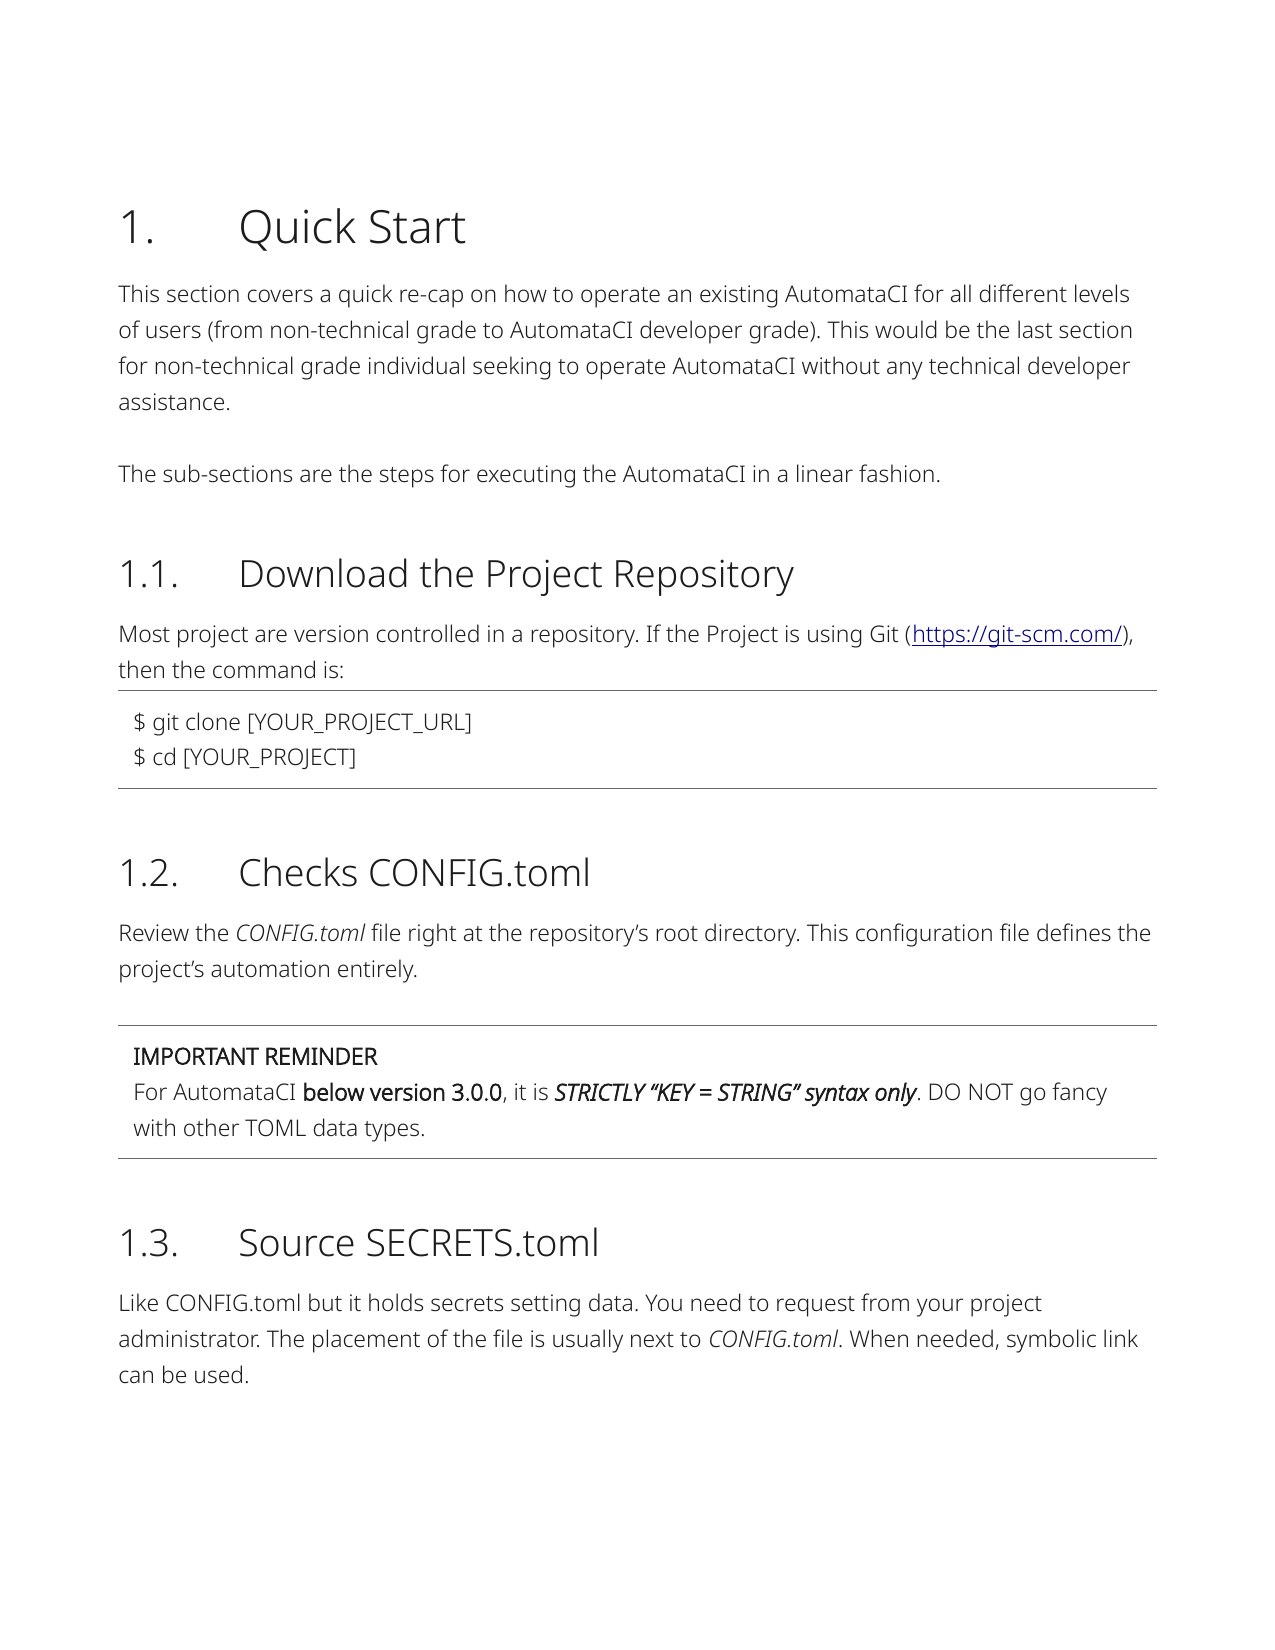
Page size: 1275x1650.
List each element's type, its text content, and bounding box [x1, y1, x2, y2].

text This section covers a quick re-cap on how to operate an existing AutomataCI for all different levels of users (from non-technical grade to AutomataCI developer grade). This would be the last section for non-technical grade individual seeking to operate AutomataCI without any technical developer assistance. [118, 278, 1157, 417]
text IMPORTANT REMINDER [118, 1026, 1157, 1061]
subtitle Checks CONFIG.toml [118, 846, 1157, 897]
text Review the CONFIG.toml file right at the repository’s root directory. This configuration file defines the project’s automation entirely. [118, 917, 1157, 984]
subtitle Download the Project Repository [118, 548, 1157, 599]
text Most project are version controlled in a repository. If the Project is using Git (https://git-scm.com/), then the command is: [118, 618, 1157, 686]
text $ git clone [YOUR_PROJECT_URL] [118, 691, 1157, 726]
subtitle Source SECRETS.toml [118, 1217, 1157, 1268]
text For AutomataCI below version 3.0.0, it is STRICTLY “KEY = STRING” syntax only. DO NOT go fancy with other TOML data types. [118, 1061, 1157, 1158]
text $ cd [YOUR_PROJECT] [118, 726, 1157, 788]
subtitle Quick Start [118, 194, 1157, 257]
text Like CONFIG.toml but it holds secrets setting data. You need to request from your project administrator. The placement of the file is usually next to CONFIG.toml. When needed, symbolic link can be used. [118, 1287, 1157, 1391]
text The sub-sections are the steps for executing the AutomataCI in a linear fashion. [118, 458, 1157, 489]
